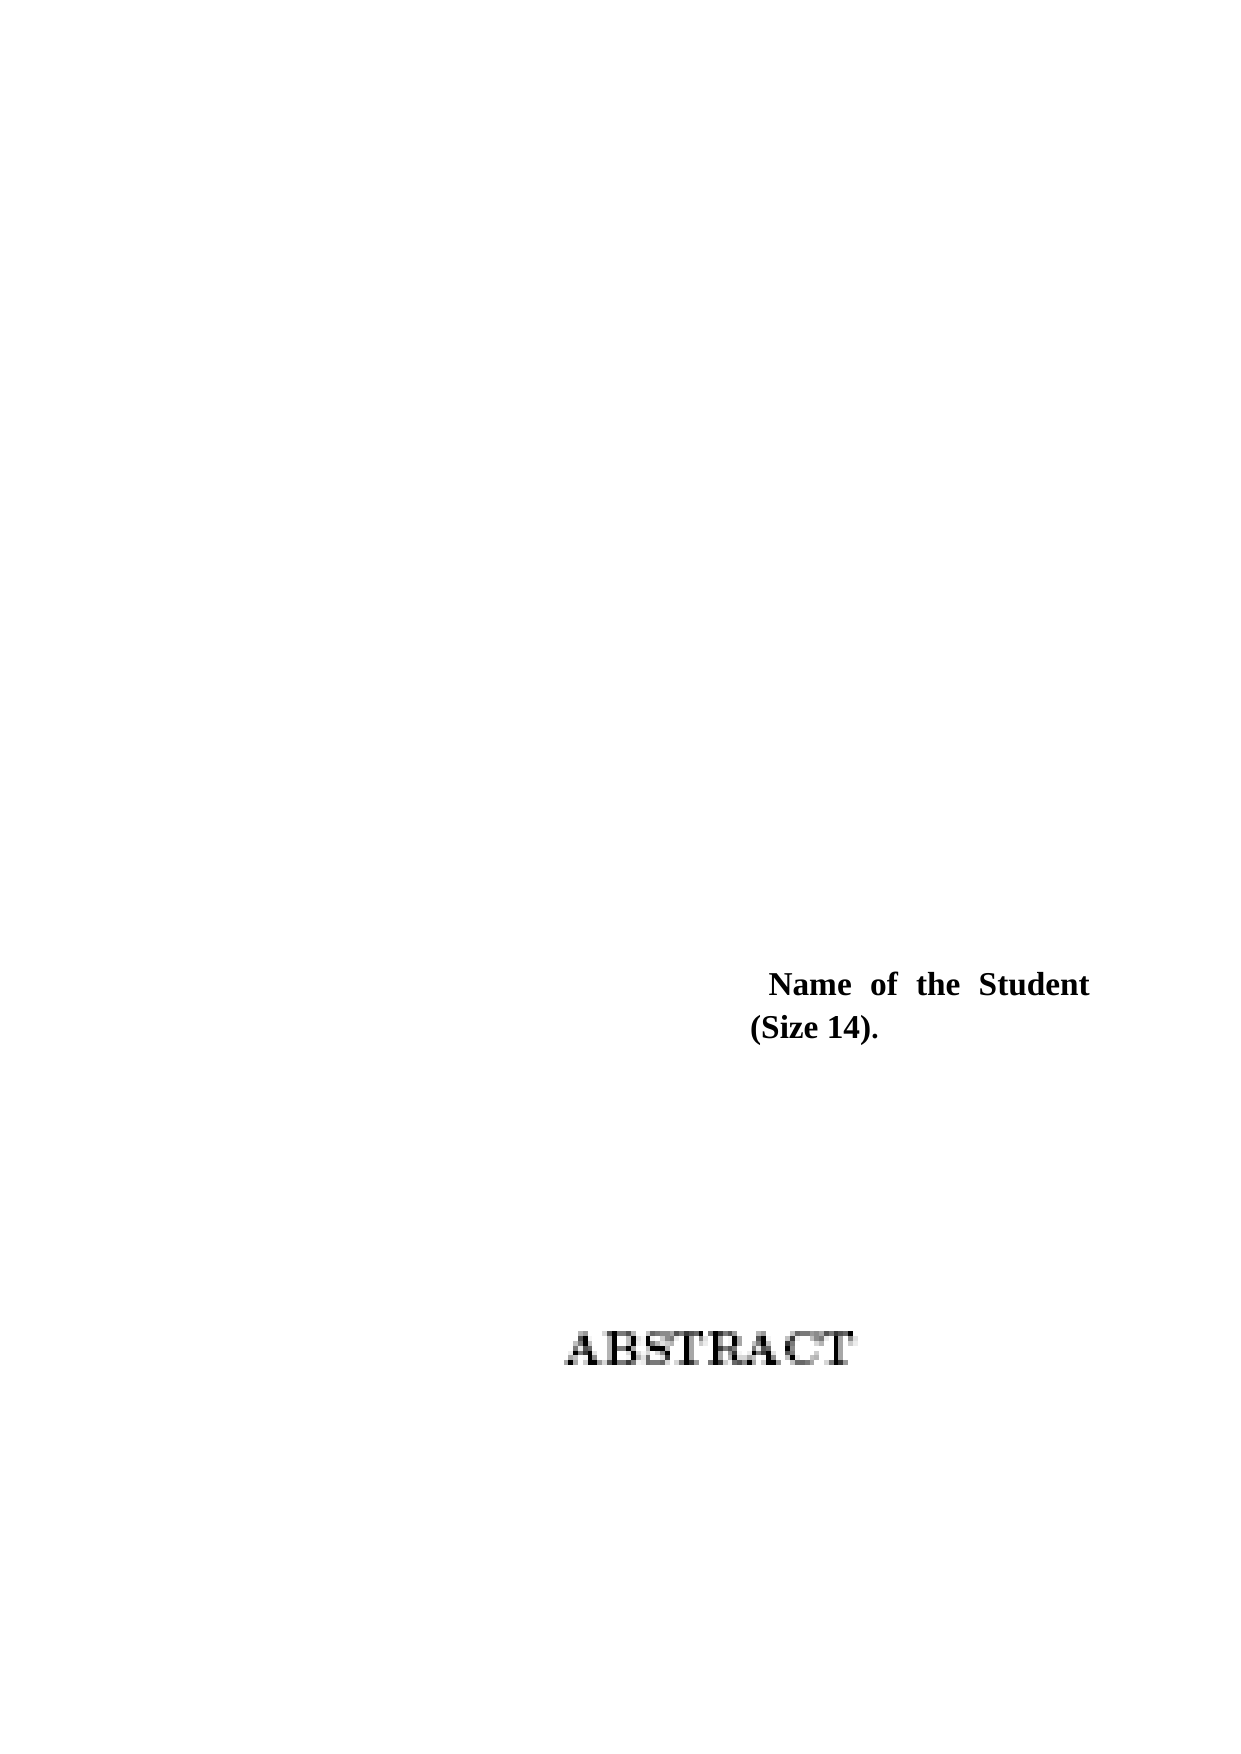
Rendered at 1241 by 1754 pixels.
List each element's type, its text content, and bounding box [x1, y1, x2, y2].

text Name of the Student (Size 14). [750, 964, 1090, 1046]
